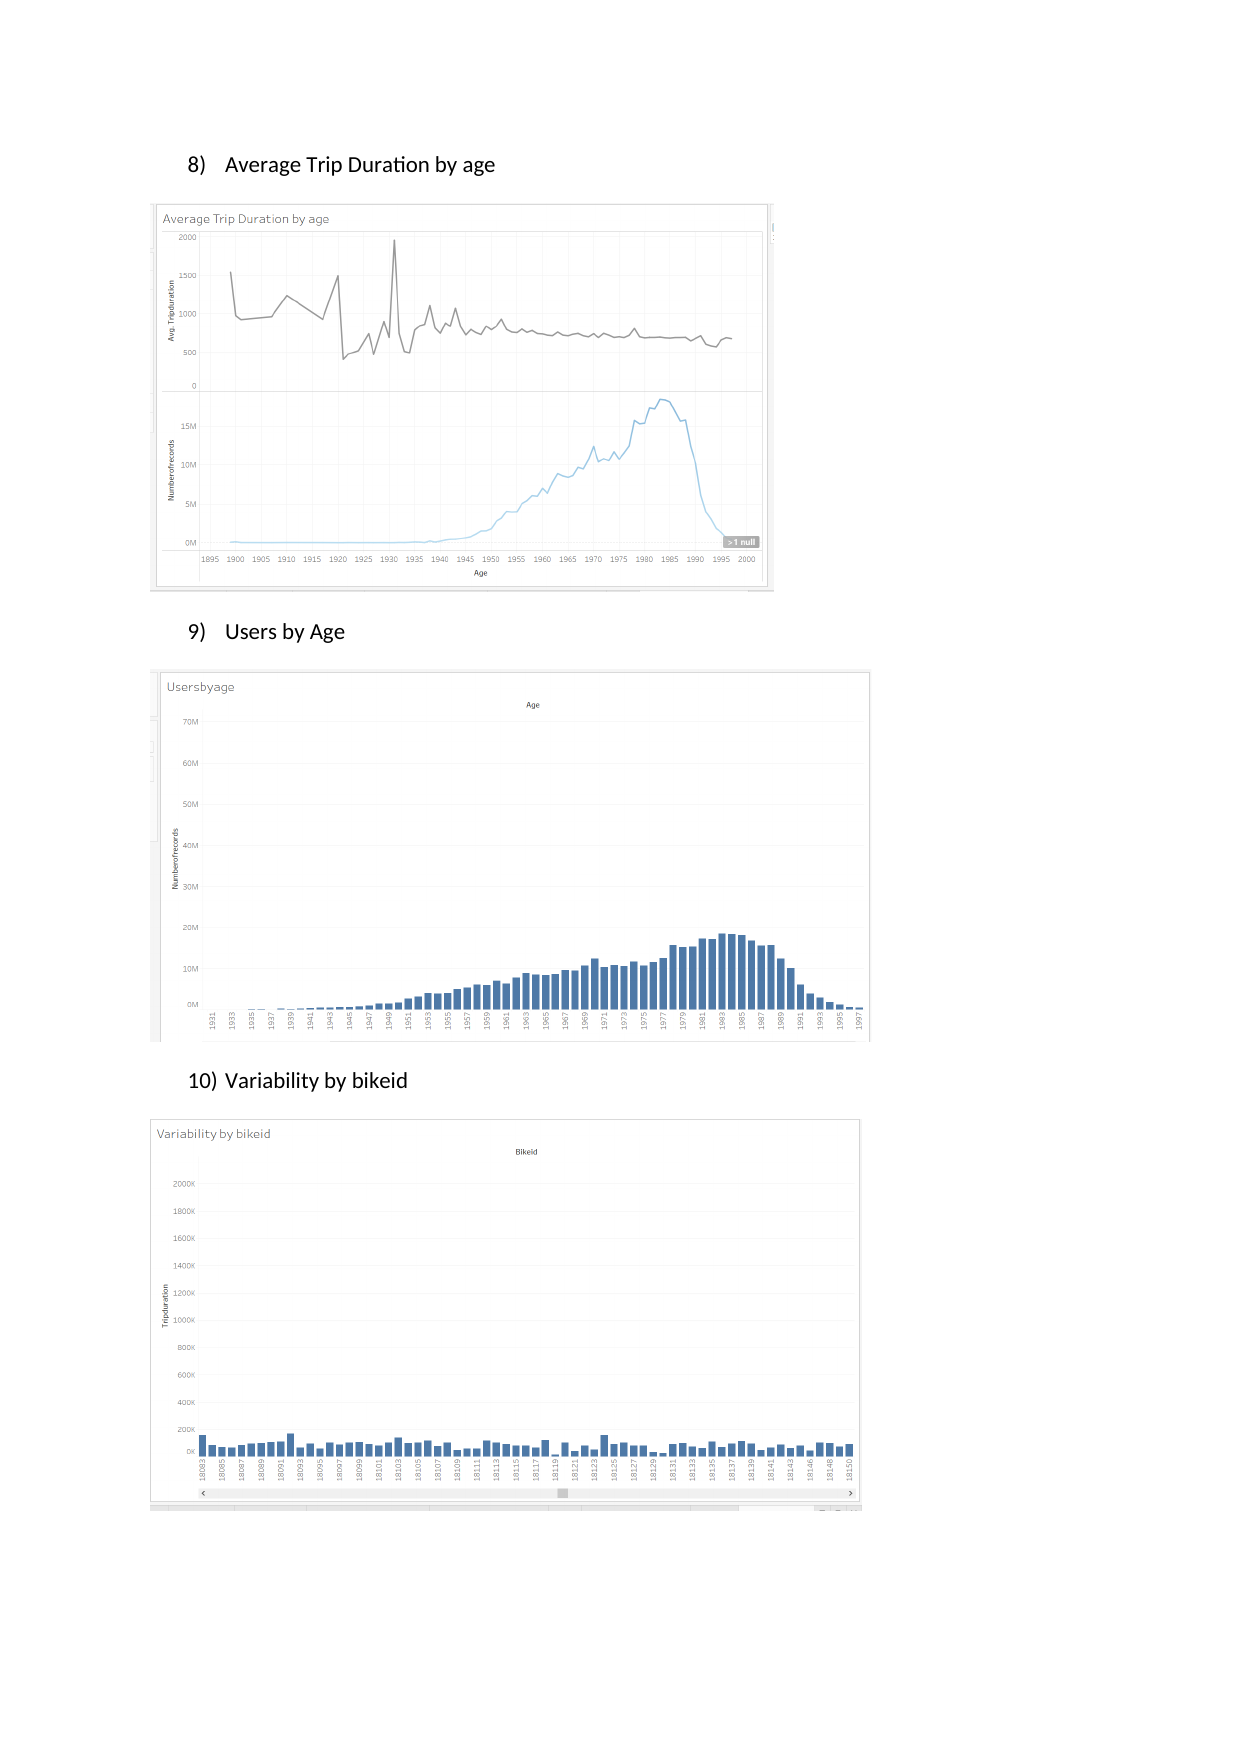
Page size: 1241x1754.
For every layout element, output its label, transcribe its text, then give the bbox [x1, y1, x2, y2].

list Variability by bikeid [187, 1066, 1090, 1094]
list Average Trip Duration by age [187, 150, 1090, 178]
list Users by Age [187, 617, 1090, 645]
